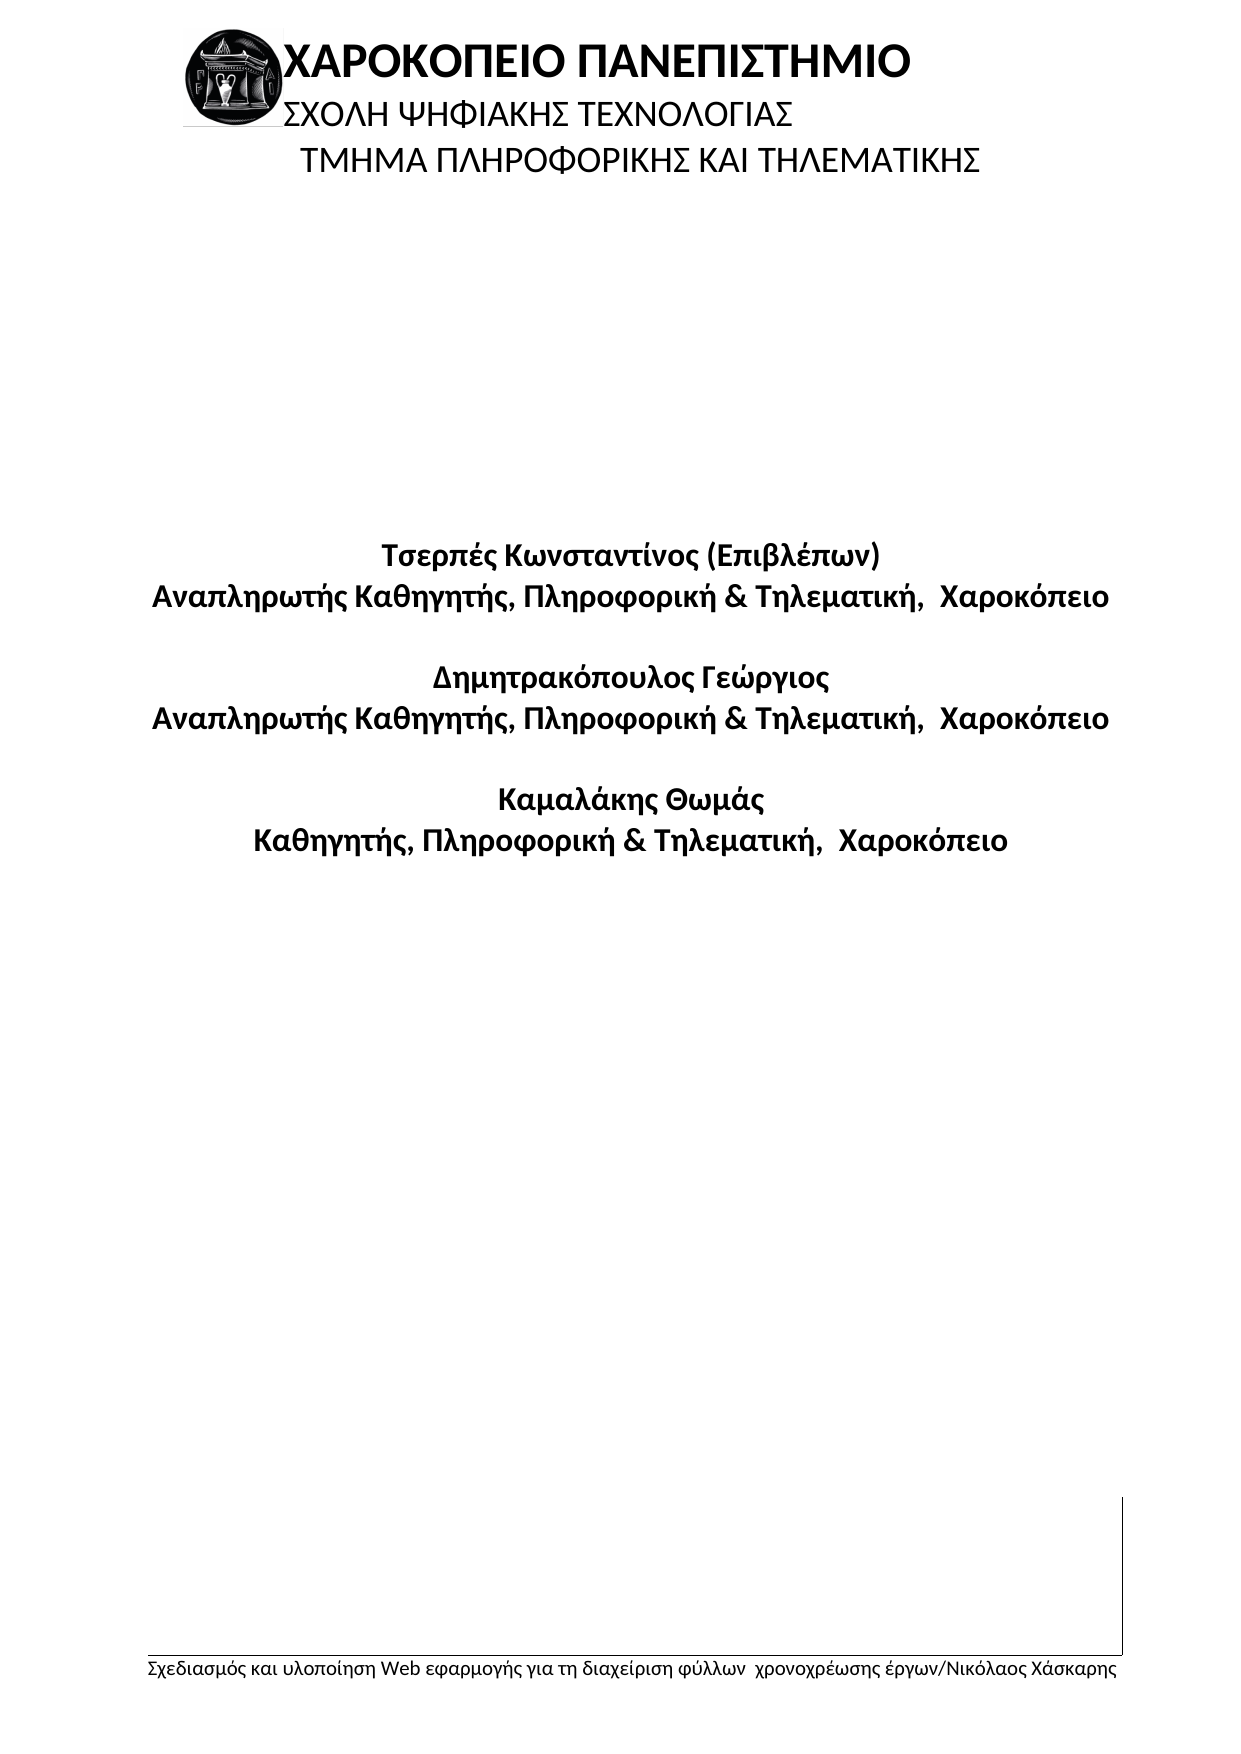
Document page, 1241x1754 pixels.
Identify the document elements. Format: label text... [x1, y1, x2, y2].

text [148, 29, 183, 90]
text Δημητρακόπουλος Γεώργιος [148, 656, 1122, 697]
text Τσερπές Κωνσταντίνος (Επιβλέπων) [148, 534, 1122, 574]
text ΤΜΗΜΑ ΠΛΗΡΟΦΟΡΙΚΗΣ ΚΑΙ ΤΗΛΕΜΑΤΙΚΗΣ [148, 136, 1122, 181]
text Αναπληρωτής Καθηγητής, Πληροφορική & Τηλεματική, Χαροκόπειο [148, 574, 1122, 615]
text Αναπληρωτής Καθηγητής, Πληροφορική & Τηλεματική, Χαροκόπειο [148, 697, 1122, 737]
text Καμαλάκης Θωμάς [148, 778, 1122, 819]
text Καθηγητής, Πληροφορική & Τηλεματική, Χαροκόπειο [148, 819, 1122, 860]
text ΣΧΟΛΗ ΨΗΦΙΑΚΗΣ ΤΕΧΝΟΛΟΓΙΑΣ [148, 90, 1122, 136]
text ΧΑΡΟΚΟΠΕΙΟ ΠΑΝΕΠΙΣΤΗΜΙΟ [284, 29, 1122, 90]
